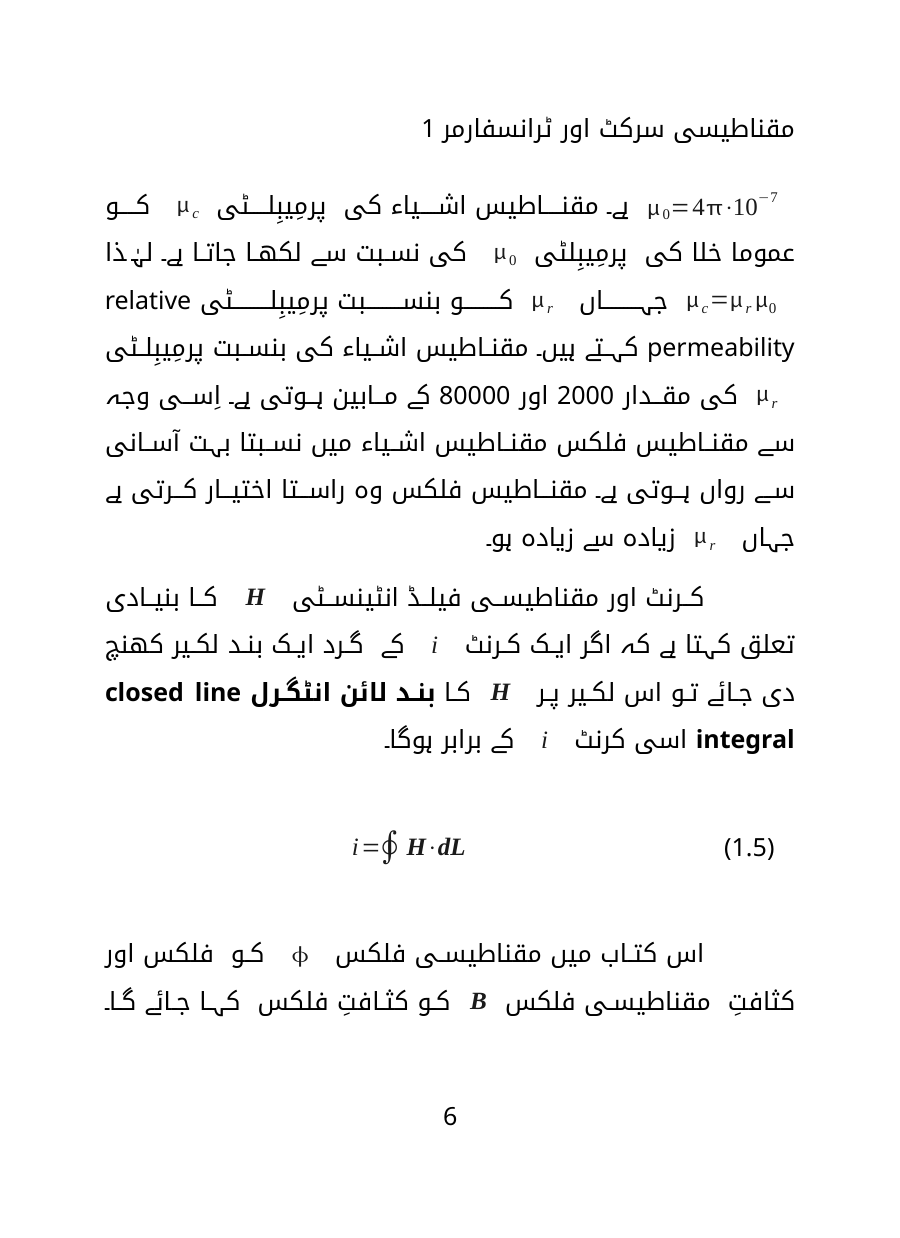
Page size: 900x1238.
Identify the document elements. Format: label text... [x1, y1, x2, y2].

table_header (1.5) [718, 823, 795, 884]
text اس کتاب میں مقناطیسی فلکس کو فلکس اور کثافتِ مقناطیسی فلکسکو کثافتِ فلکس کہا جائے گا۔ اسی طرح مقناطیس پرمِیبِلٹی کو پرمِیبِلٹی اور مقناطیسی فیلڈ انٹنسٹی کو فیلڈ انٹنسٹی کہا جائے گا۔ [105, 931, 795, 1026]
text کرنٹ اور مقناطیسی فیلڈ انٹینسٹی کا بنیادی تعلق کہتا ہے کہ اگر ایک کرنٹ کے گرد ایک بند لکیر کھنچ دی جائے تو اس لکیر پر کا بند لائن انٹگرل closed line integral اسی کرنٹ کے برابر ہوگا۔ [105, 574, 795, 764]
text یہاںمقناطیس پرمِیبِلٹی کہلاتی ہے جو ویبر فی امپیر-ٹرن-میٹر یا ہنری فی میٹر میں ناپی جاتی ہے۔ خلا کی پرمِیبِلٹیہے۔ مقناطیس اشیاء کی پرمِیبِلٹی کو عموما خلا کی پرمِیبِلٹی کی نسبت سے لکھا جاتا ہے۔ لہٰذا جہاں کو بنسبت پرمِیبِلٹی relative permeability کہتے ہیں۔ مقناطیس اشیاء کی بنسبت پرمِیبِلٹی کی مقدار 2000 اور 80000 کے مابین ہوتی ہے۔ اِسی وجہ سے مقناطیس فلکس مقناطیس اشیاء میں نسبتا بہت آسانی سے رواں ہوتی ہے۔ مقناطیس فلکس وہ راستا اختیار کرتی ہے جہاں زیادہ سے زیادہ ہو۔ [105, 182, 795, 562]
table_header [105, 823, 718, 884]
